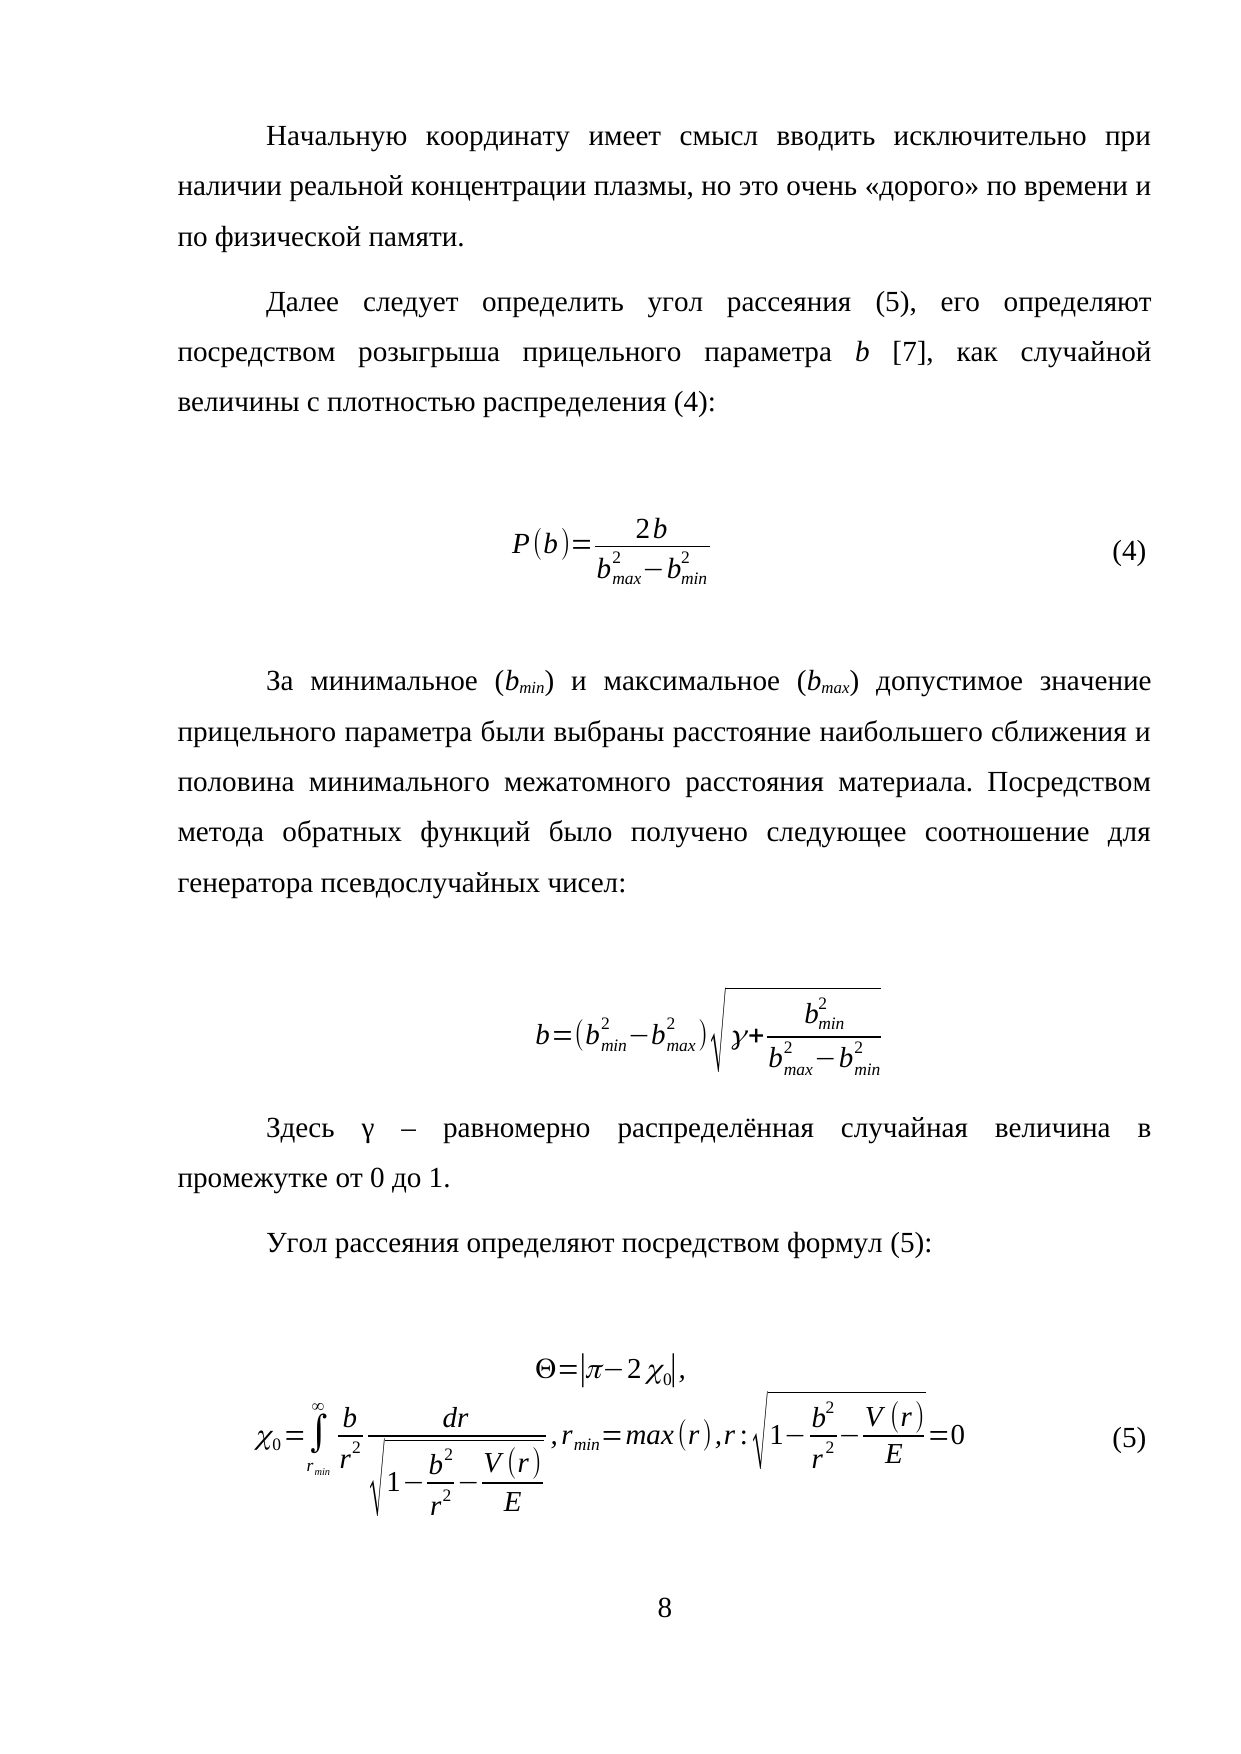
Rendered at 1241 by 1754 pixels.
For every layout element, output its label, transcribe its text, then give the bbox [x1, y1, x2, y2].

text Далее следует определить угол рассеяния (5), его определяют посредством розыгрыша прицельного параметра b [7], как случайной величины с плотностью распределения (4): [177, 284, 1152, 418]
text Угол рассеяния определяют посредством формул (5): [177, 1225, 1152, 1259]
text За минимальное (bmin) и максимальное (bmax) допустимое значение прицельного параметра были выбраны расстояние наибольшего сближения и половина минимального межатомного расстояния материала. Посредством метода обратных функций было получено следующее соотношение для генератора псевдослучайных чисел: [177, 663, 1152, 898]
text Начальную координату имеет смысл вводить исключительно при наличии реальной концентрации плазмы, но это очень «дорого» по времени и по физической памяти. [177, 118, 1152, 252]
table_header (5) [1043, 1347, 1152, 1540]
table_header (4) [1043, 506, 1152, 607]
text Здесь γ – равномерно распределённая случайная величина в промежутке от 0 до 1. [177, 1110, 1152, 1194]
table_header [177, 1347, 1043, 1540]
table_header [177, 506, 1043, 607]
